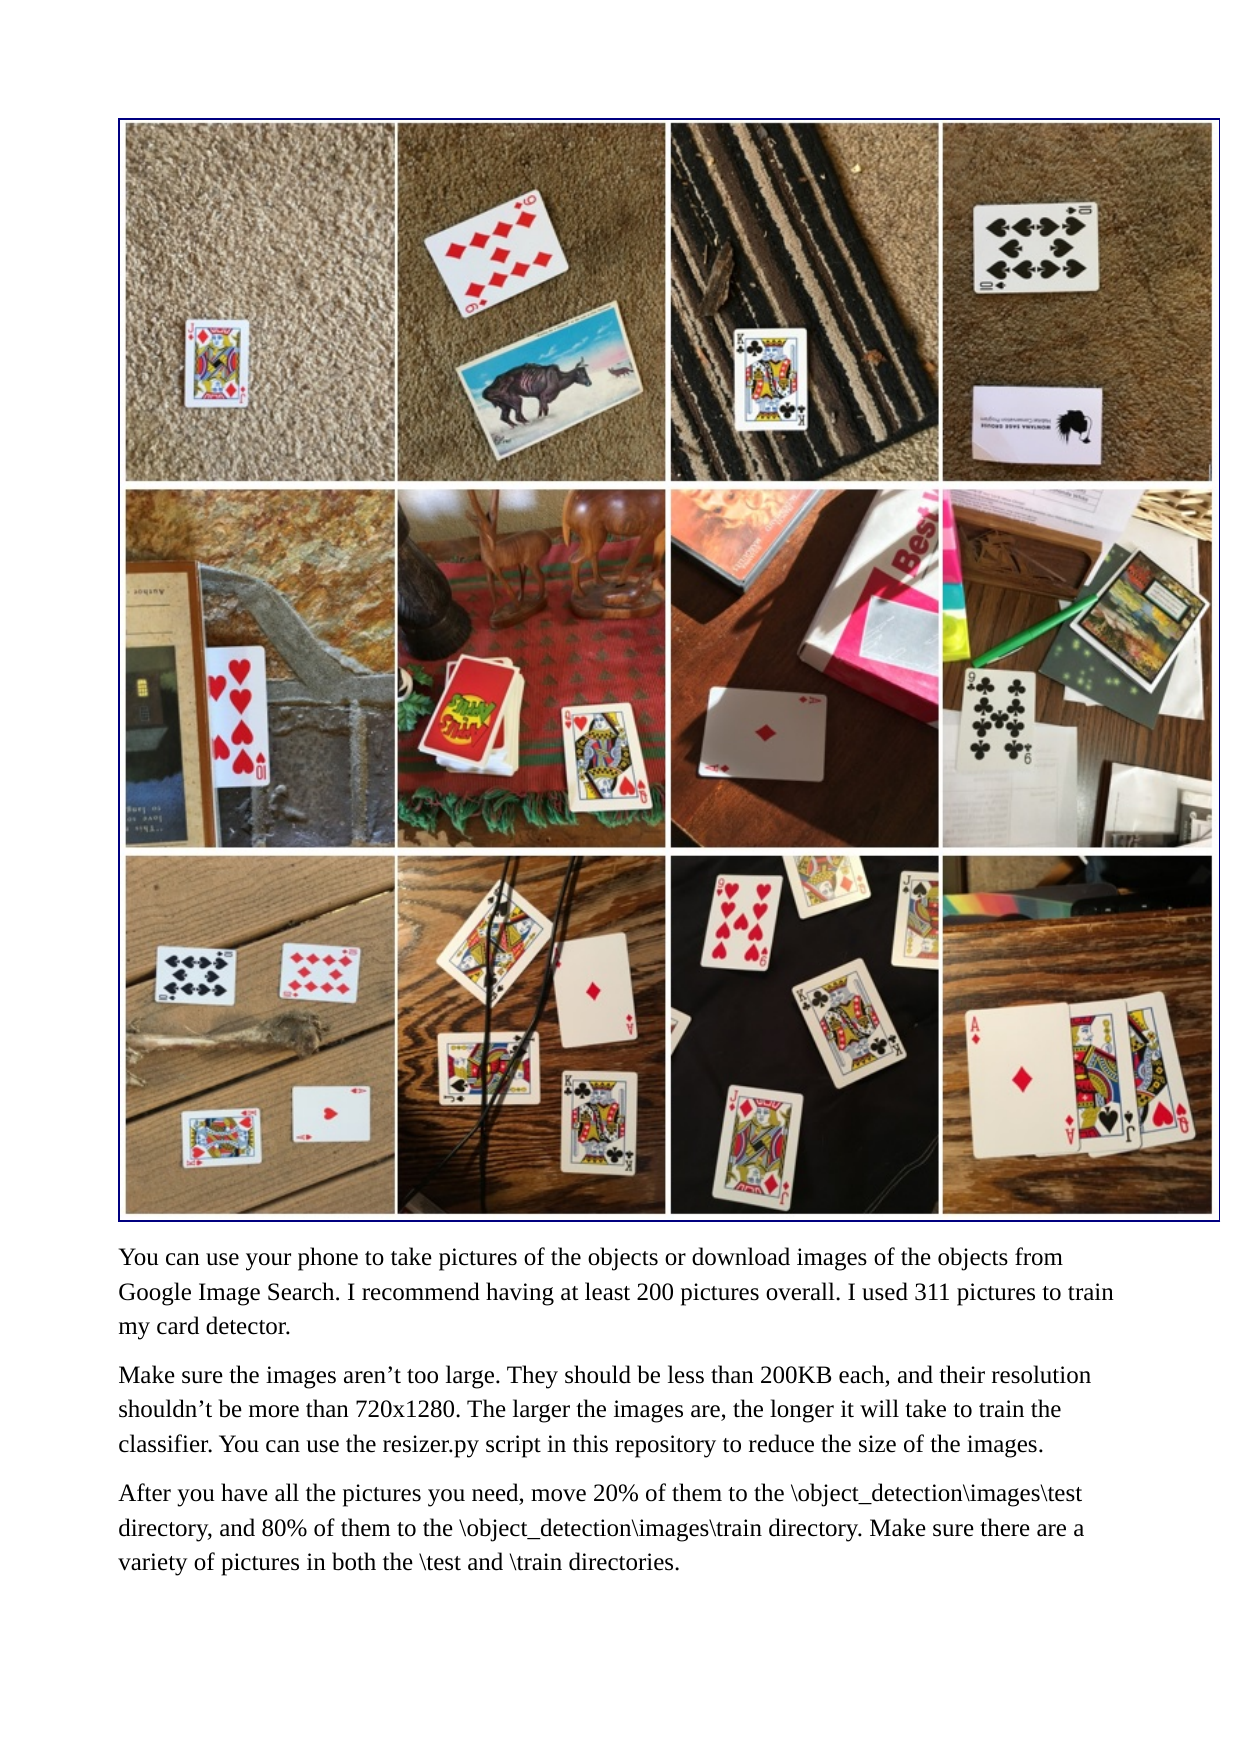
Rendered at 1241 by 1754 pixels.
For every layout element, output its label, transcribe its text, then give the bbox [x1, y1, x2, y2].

text You can use your phone to take pictures of the objects or download images of the objects from Google Image Search. I recommend having at least 200 pictures overall. I used 311 pictures to train my card detector. [118, 1242, 1122, 1340]
picture [120, 120, 1219, 1220]
text Make sure the images aren’t too large. They should be less than 200KB each, and their resolution shouldn’t be more than 720x1280. The larger the images are, the longer it will take to train the classifier. You can use the resizer.py script in this repository to reduce the size of the images. [118, 1360, 1122, 1458]
text After you have all the pictures you need, move 20% of them to the \object_detection\images\test directory, and 80% of them to the \object_detection\images\train directory. Make sure there are a variety of pictures in both the \test and \train directories. [118, 1478, 1122, 1576]
